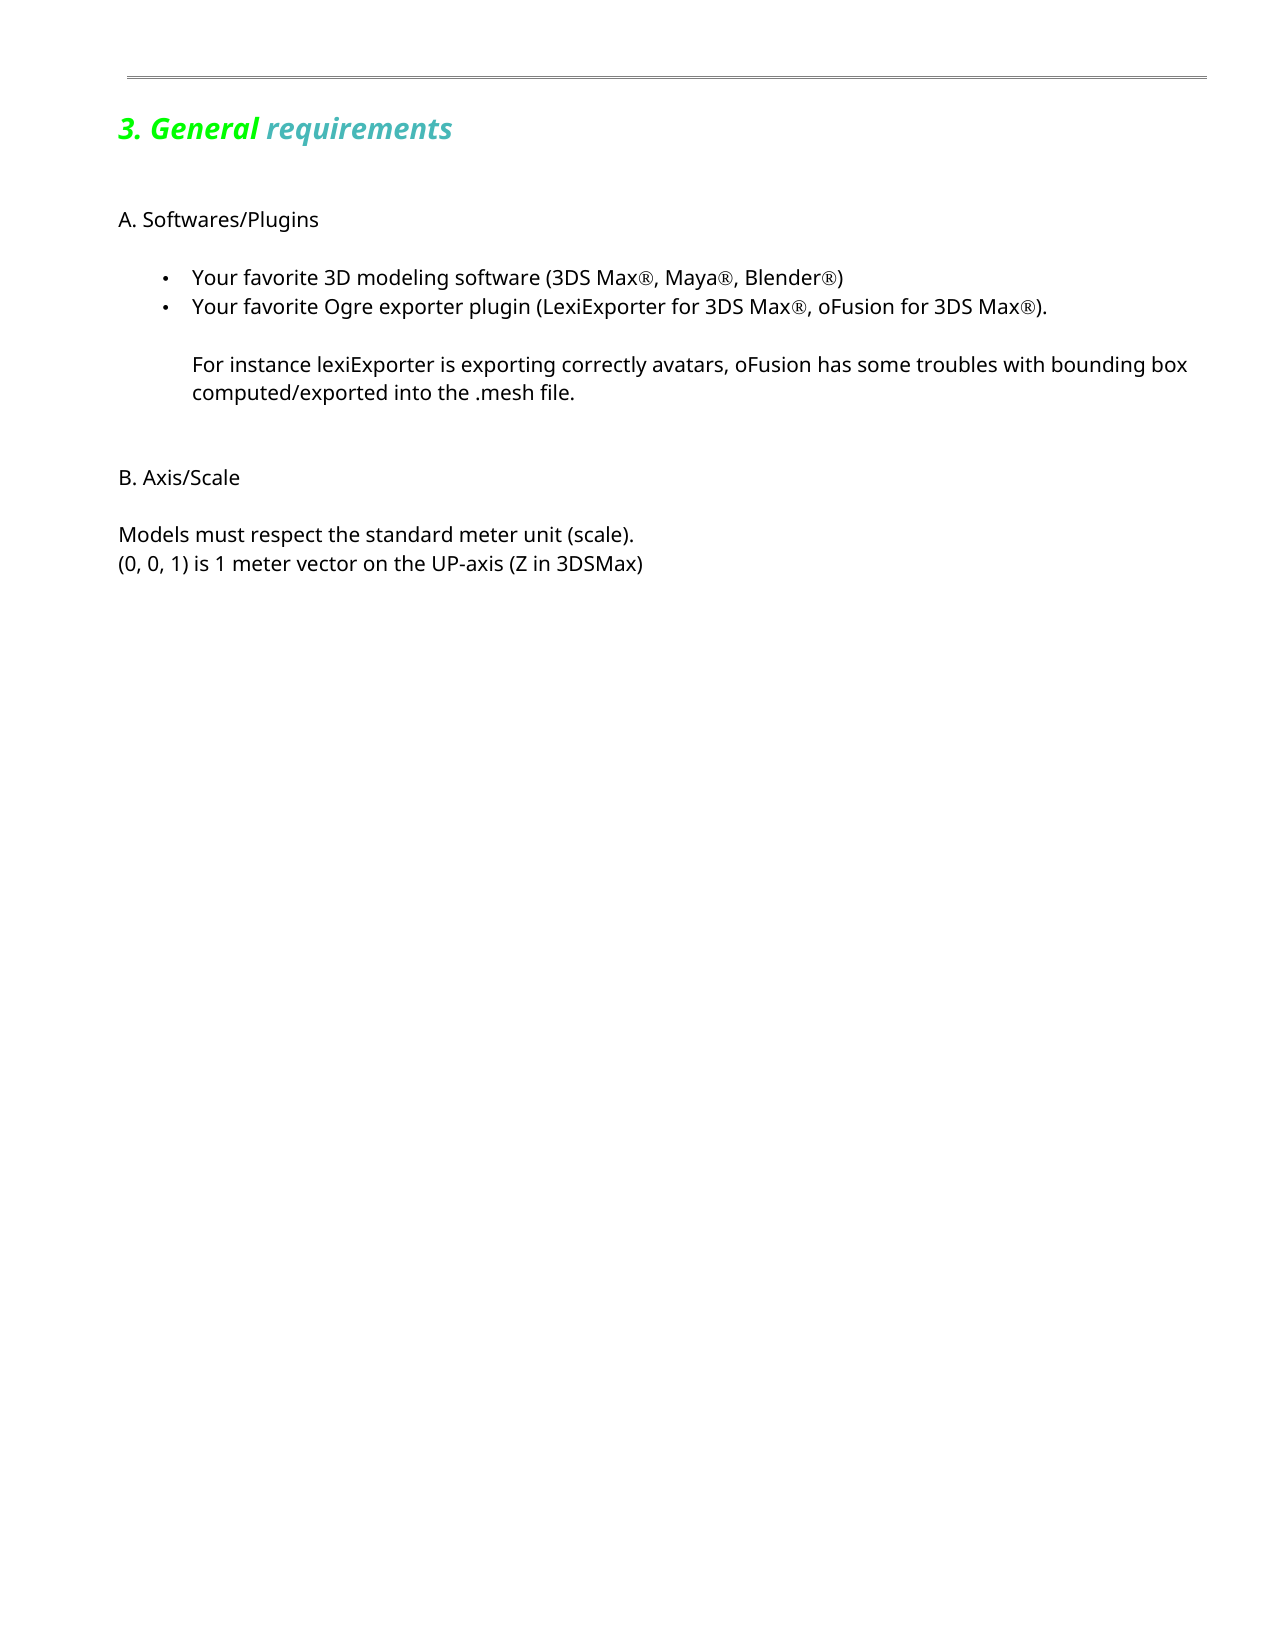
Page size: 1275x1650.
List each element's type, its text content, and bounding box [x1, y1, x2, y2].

text B. Axis/Scale Models must respect the standard meter unit (scale). (0, 0, 1) is 1 meter vector on the UP-axis (Z in 3DSMax) [118, 407, 1216, 577]
list For instance lexiExporter is exporting correctly avatars, oFusion has some troubles with bounding box computed/exported into the .mesh file. [162, 350, 1216, 407]
text 3. General requirements [118, 108, 1216, 148]
list Your favorite Ogre exporter plugin (LexiExporter for 3DS Max®, oFusion for 3DS Max®). [162, 292, 1216, 320]
text A. Softwares/Plugins [118, 177, 1216, 234]
list Your favorite 3D modeling software (3DS Max®, Maya®, Blender®) [162, 263, 1216, 292]
